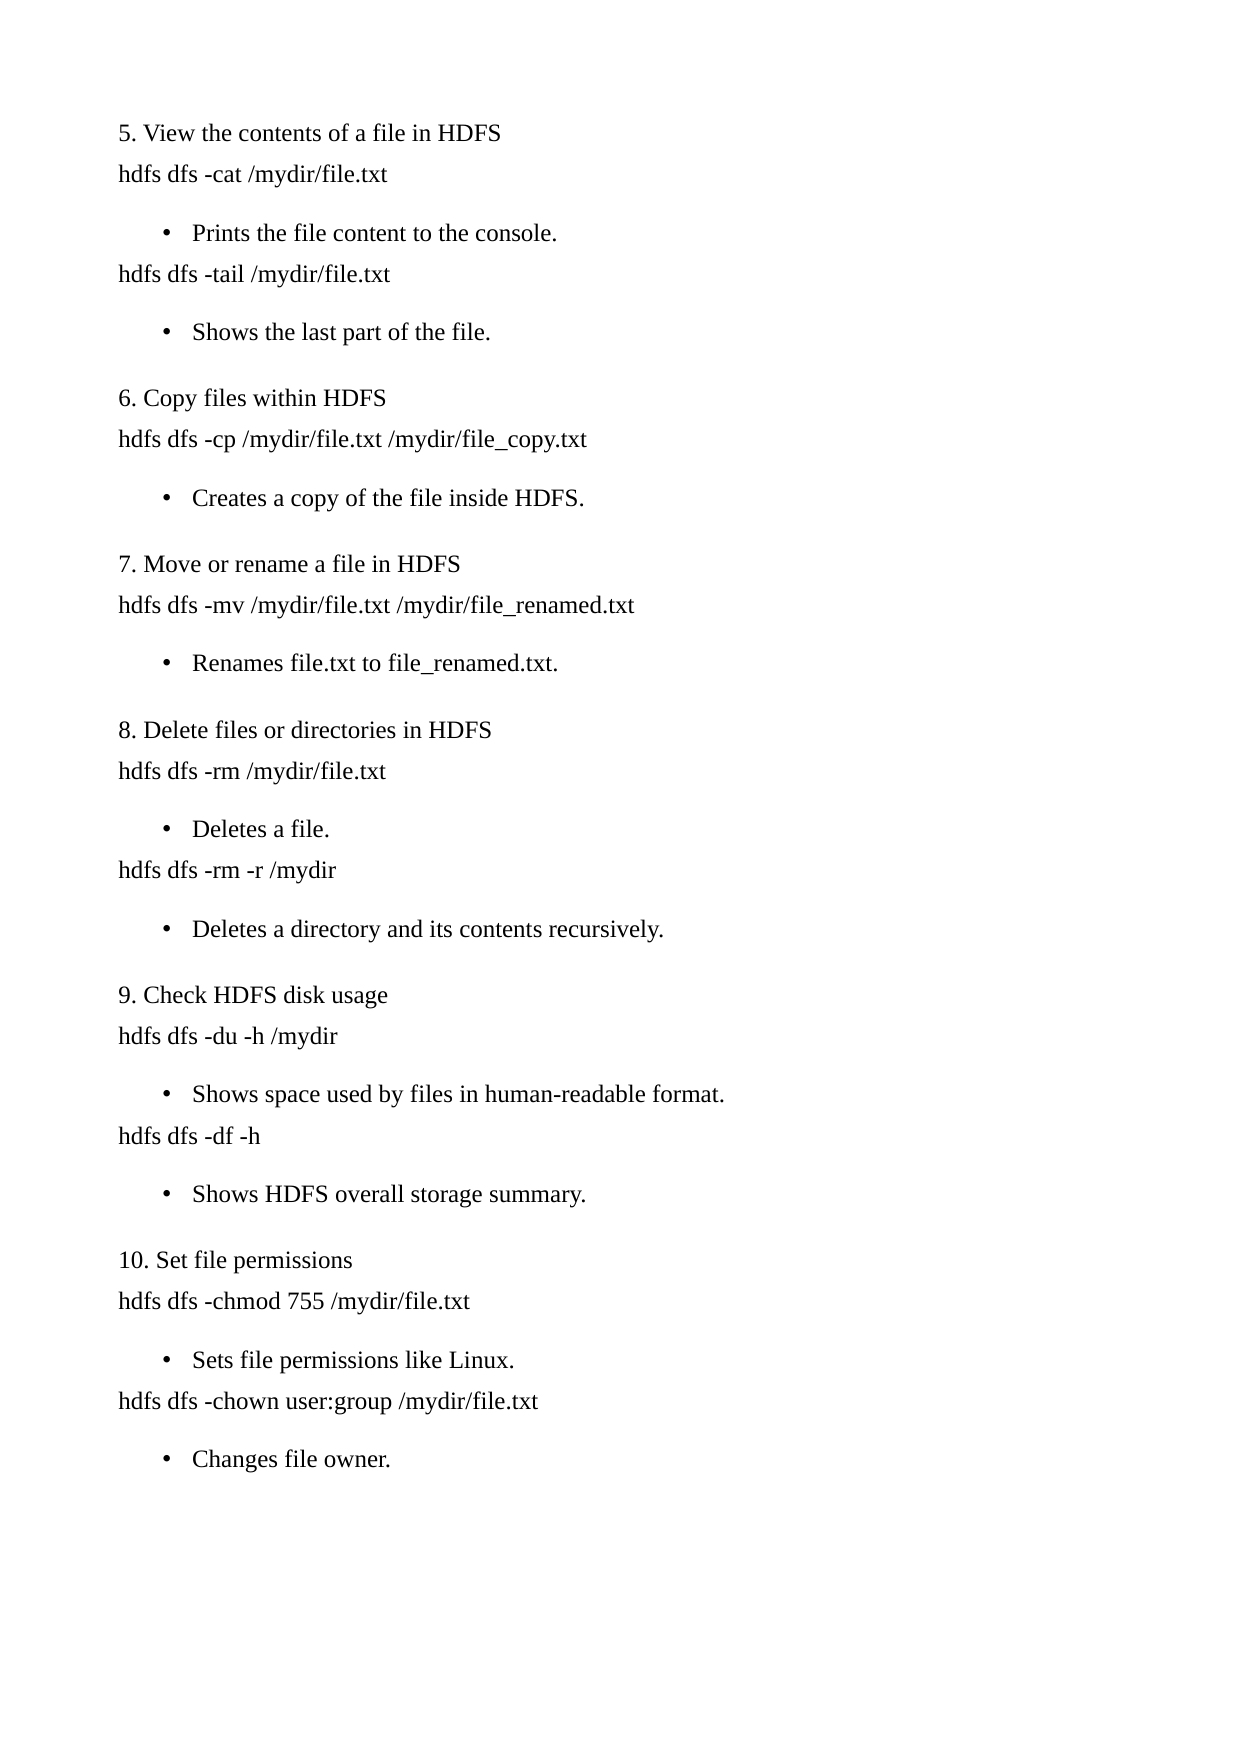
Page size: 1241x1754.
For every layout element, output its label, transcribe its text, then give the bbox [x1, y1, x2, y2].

text hdfs dfs -chown user:group /mydir/file.txt [118, 1386, 1122, 1415]
text hdfs dfs -tail /mydir/file.txt [118, 259, 1122, 288]
subtitle 7. Move or rename a file in HDFS [118, 549, 1122, 578]
text hdfs dfs -rm /mydir/file.txt [118, 756, 1122, 785]
text hdfs dfs -cp /mydir/file.txt /mydir/file_copy.txt [118, 424, 1122, 453]
list Deletes a file. [162, 814, 1122, 843]
list Shows space used by files in human-readable format. [162, 1079, 1122, 1108]
text hdfs dfs -df -h [118, 1121, 1122, 1149]
list Shows the last part of the file. [162, 317, 1122, 346]
list Creates a copy of the file inside HDFS. [162, 483, 1122, 512]
list Shows HDFS overall storage summary. [162, 1179, 1122, 1208]
list Renames file.txt to file_renamed.txt. [162, 648, 1122, 677]
list Deletes a directory and its contents recursively. [162, 914, 1122, 942]
subtitle 10. Set file permissions [118, 1245, 1122, 1274]
list Prints the file content to the console. [162, 218, 1122, 246]
text hdfs dfs -du -h /mydir [118, 1021, 1122, 1050]
list Changes file owner. [162, 1444, 1122, 1473]
text hdfs dfs -chmod 755 /mydir/file.txt [118, 1286, 1122, 1315]
text hdfs dfs -rm -r /mydir [118, 856, 1122, 884]
list Sets file permissions like Linux. [162, 1345, 1122, 1373]
subtitle 8. Delete files or directories in HDFS [118, 715, 1122, 743]
text hdfs dfs -cat /mydir/file.txt [118, 159, 1122, 188]
subtitle 6. Copy files within HDFS [118, 383, 1122, 412]
subtitle 5. View the contents of a file in HDFS [118, 118, 1122, 147]
text hdfs dfs -mv /mydir/file.txt /mydir/file_renamed.txt [118, 590, 1122, 619]
subtitle 9. Check HDFS disk usage [118, 980, 1122, 1009]
